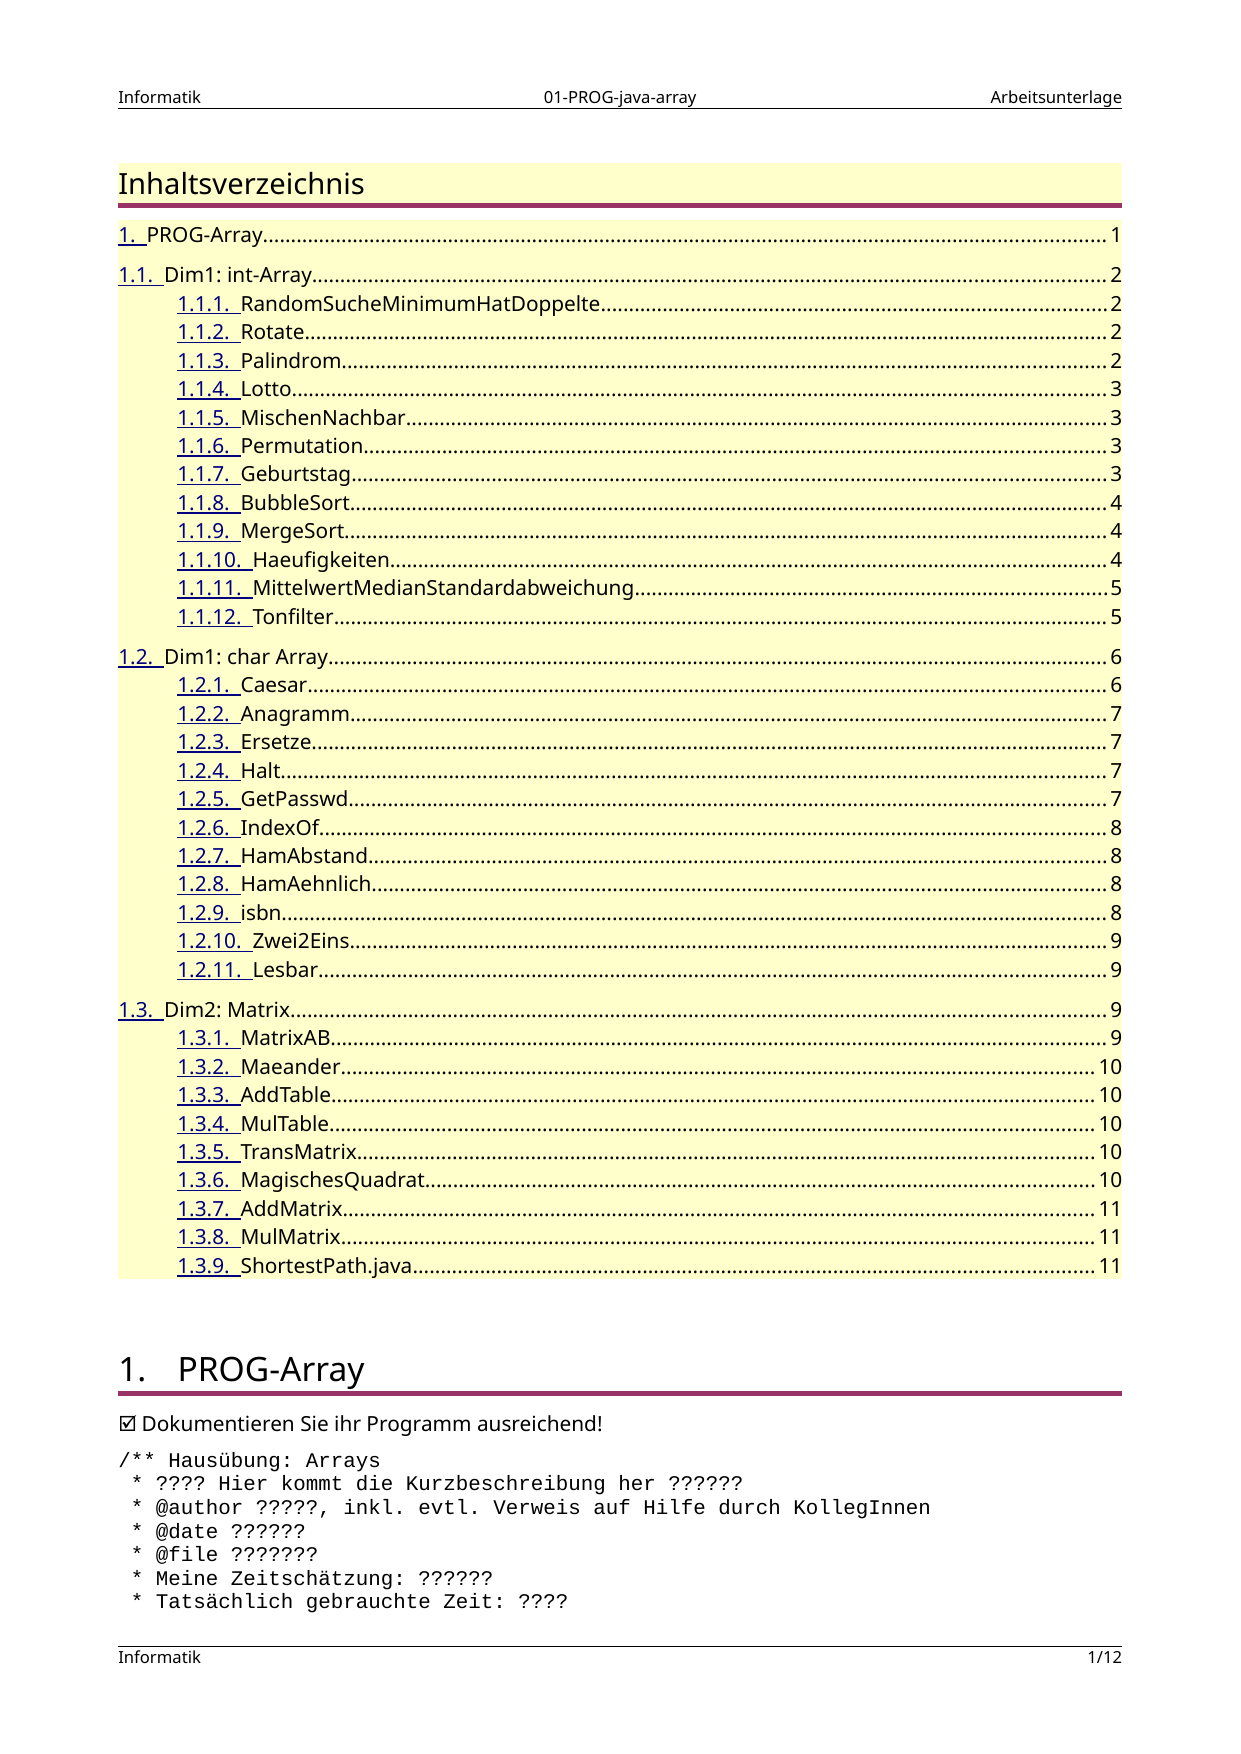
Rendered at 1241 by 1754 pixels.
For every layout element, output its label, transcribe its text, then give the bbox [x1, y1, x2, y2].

text * @author ?????, inkl. evtl. Verweis auf Hilfe durch KollegInnen [118, 1497, 1122, 1521]
text 1.1.12. Tonfilter 5 [177, 602, 1122, 630]
text 1.2.9. isbn 8 [177, 898, 1122, 926]
subtitle Inhaltsverzeichnis [118, 163, 1122, 203]
text 1.3.8. MulMatrix 11 [177, 1222, 1122, 1251]
text 1.2.5. GetPasswd 7 [177, 784, 1122, 813]
text 1.2.11. Lesbar 9 [177, 955, 1122, 983]
text * @date ?????? [118, 1521, 1122, 1544]
text 1. PROG-Array 1 [118, 220, 1122, 249]
text 1.3.9. ShortestPath.java 11 [177, 1251, 1122, 1279]
text 1.1.5. MischenNachbar 3 [177, 403, 1122, 431]
text 1.1.11. MittelwertMedianStandardabweichung 5 [177, 573, 1122, 602]
text 1.3.7. AddMatrix 11 [177, 1194, 1122, 1222]
text 1.1.4. Lotto 3 [177, 374, 1122, 403]
text 1.2.3. Ersetze 7 [177, 727, 1122, 756]
text 1.3.2. Maeander 10 [177, 1052, 1122, 1080]
text 1.1.2. Rotate 2 [177, 317, 1122, 346]
text 1.2.2. Anagramm 7 [177, 699, 1122, 727]
text 1.2.10. Zwei2Eins 9 [177, 926, 1122, 955]
text 1.1.9. MergeSort 4 [177, 516, 1122, 545]
text /** Hausübung: Arrays * ???? Hier kommt die Kurzbeschreibung her ?????? [118, 1450, 1122, 1497]
text 1.2.4. Halt 7 [177, 756, 1122, 784]
text 1.2. Dim1: char Array 6 [118, 642, 1122, 670]
text 1.1.6. Permutation 3 [177, 431, 1122, 459]
text 1.3.4. MulTable 10 [177, 1109, 1122, 1137]
text 1.1.7. Geburtstag 3 [177, 459, 1122, 488]
text * Meine Zeitschätzung: ?????? [118, 1568, 1122, 1592]
text 1.3.1. MatrixAB 9 [177, 1023, 1122, 1052]
text 1.3.6. MagischesQuadrat 10 [177, 1166, 1122, 1194]
text 1.2.7. HamAbstand 8 [177, 841, 1122, 869]
subtitle PROG-Array [118, 1345, 1122, 1391]
text 1.1.8. BubbleSort 4 [177, 488, 1122, 516]
text * @file ??????? [118, 1544, 1122, 1568]
text 1.3. Dim2: Matrix 9 [118, 995, 1122, 1023]
text 1.3.5. TransMatrix 10 [177, 1137, 1122, 1166]
text 1.1. Dim1: int-Array 2 [118, 261, 1122, 289]
text * Tatsächlich gebrauchte Zeit: ???? [118, 1592, 1122, 1615]
text 1.2.8. HamAehnlich 8 [177, 869, 1122, 898]
text 1.1.1. RandomSucheMinimumHatDoppelte 2 [177, 289, 1122, 317]
text 1.1.10. Haeufigkeiten 4 [177, 545, 1122, 573]
text 1.2.1. Caesar 6 [177, 670, 1122, 699]
list Dokumentieren Sie ihr Programm ausreichend! [118, 1409, 1122, 1437]
text 1.2.6. IndexOf 8 [177, 813, 1122, 841]
text 1.1.3. Palindrom 2 [177, 346, 1122, 374]
text 1.3.3. AddTable 10 [177, 1080, 1122, 1109]
